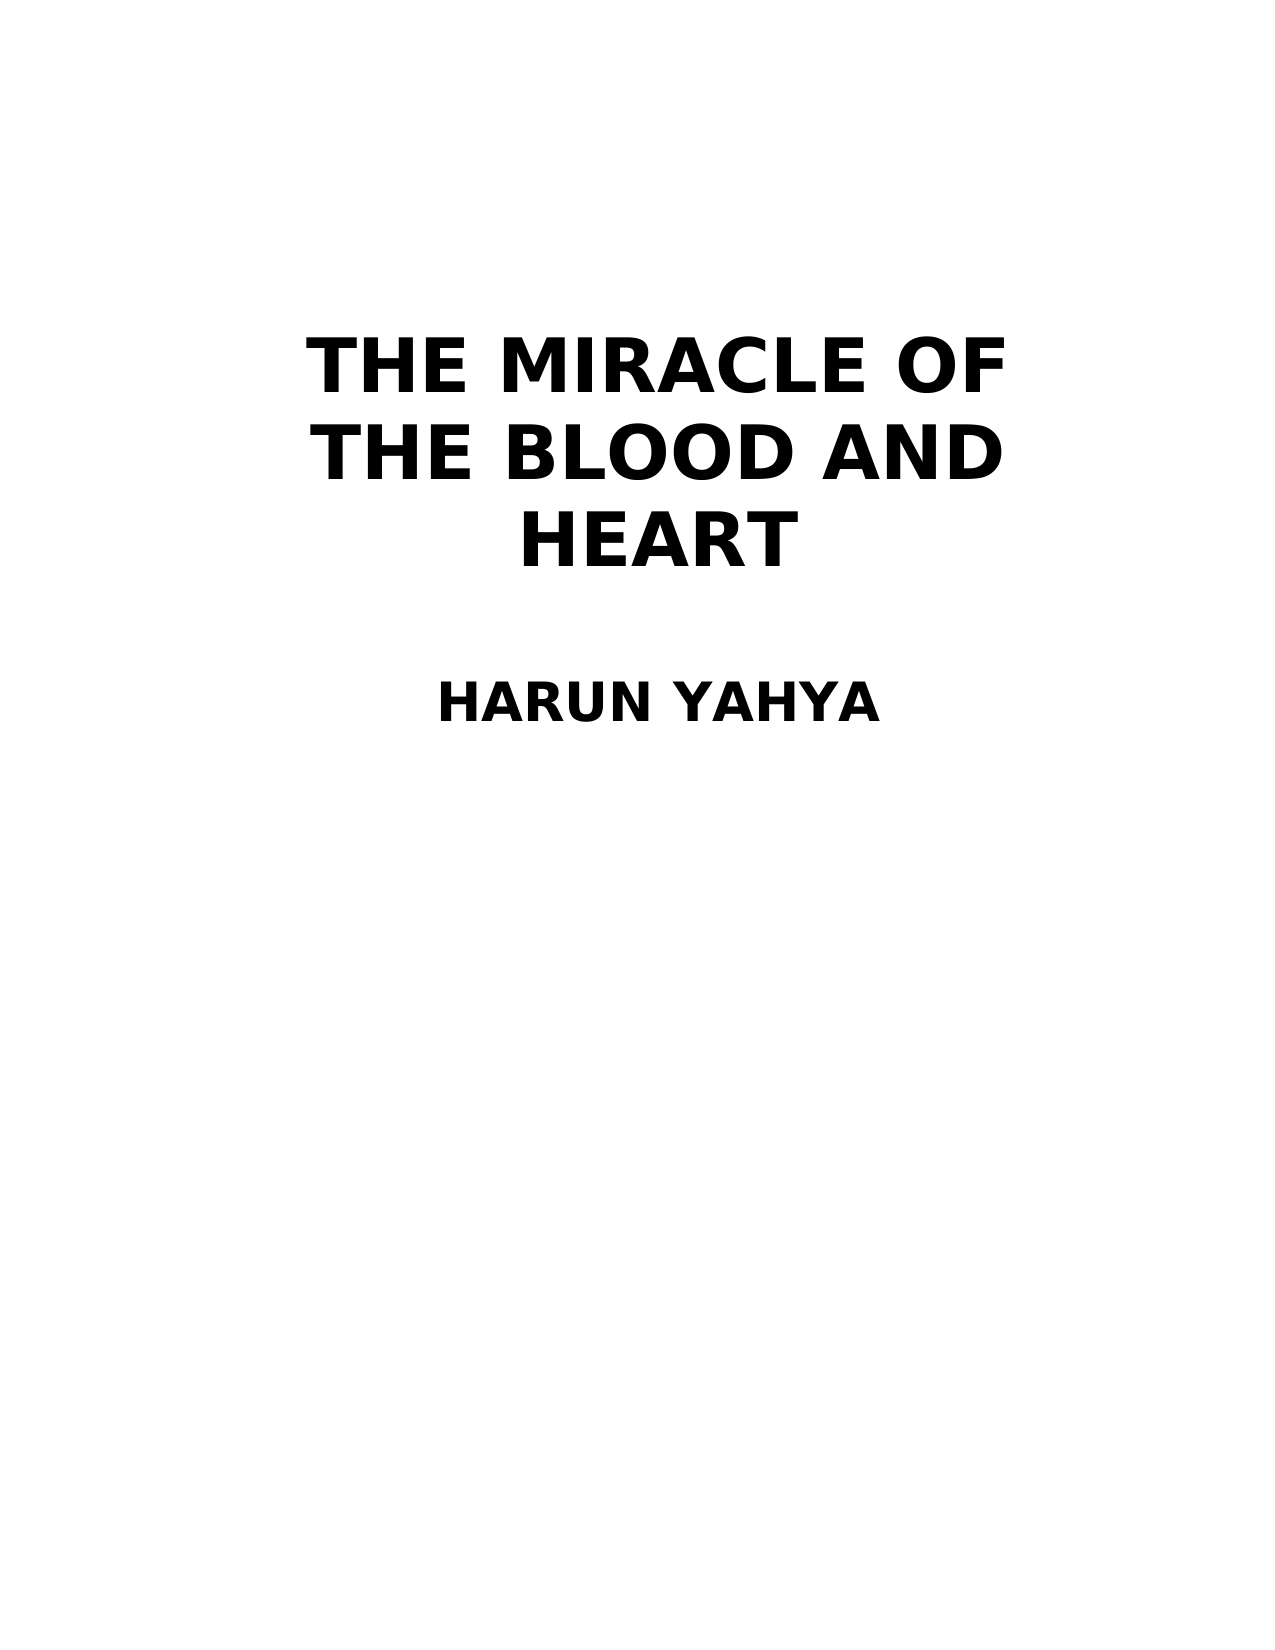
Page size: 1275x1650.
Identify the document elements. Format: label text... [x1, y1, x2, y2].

text THE MIRACLE OF THE BLOOD AND HEART [247, 322, 1070, 584]
text HARUN YAHYA [187, 671, 1070, 734]
